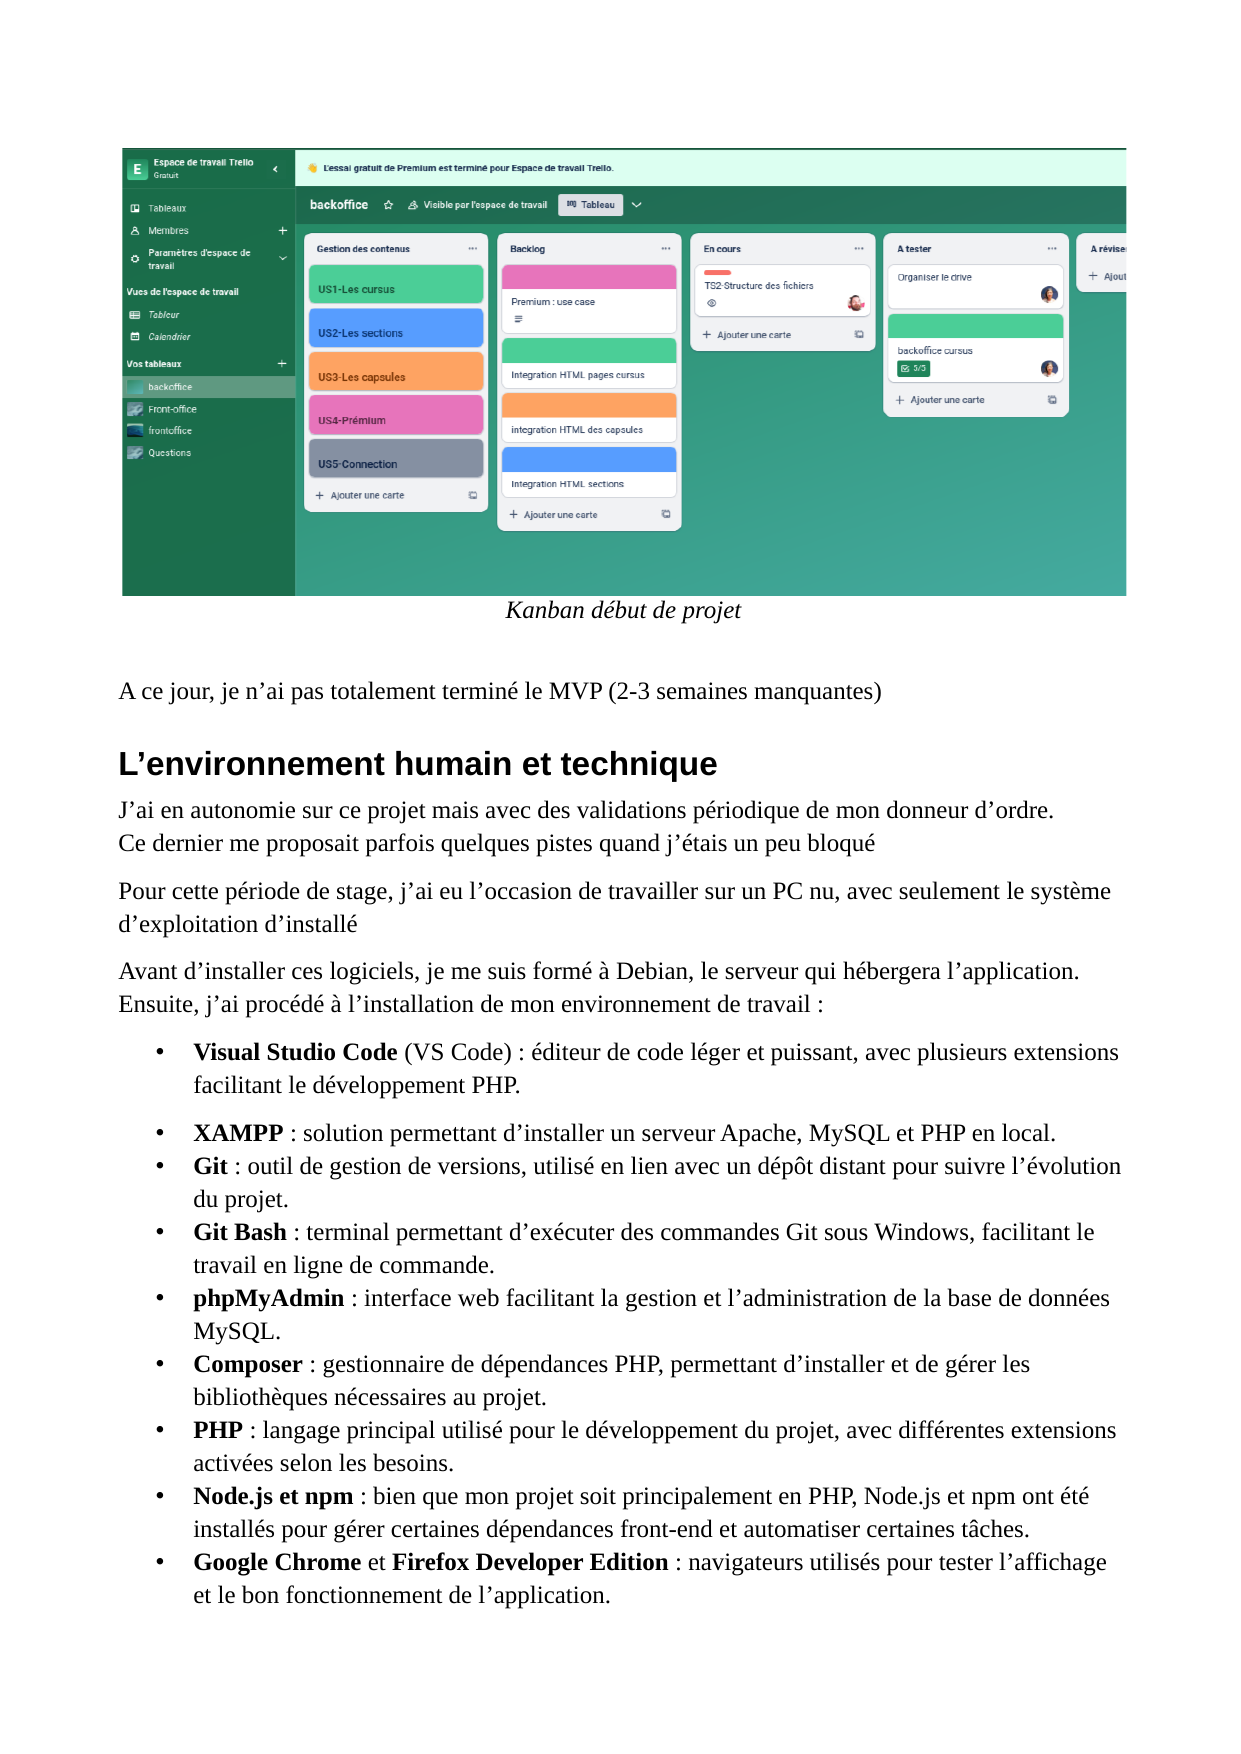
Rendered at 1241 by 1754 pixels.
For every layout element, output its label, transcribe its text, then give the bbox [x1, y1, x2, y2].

list Composer : gestionnaire de dépendances PHP, permettant d’installer et de gérer les bibliothèques nécessaires au projet. [156, 1349, 1122, 1411]
list Node.js et npm : bien que mon projet soit principalement en PHP, Node.js et npm ont été installés pour gérer certaines dépendances front-end et automatiser certaines tâches. [156, 1481, 1122, 1543]
text Avant d’installer ces logiciels, je me suis formé à Debian, le serveur qui hébergera l’application. Ensuite, j’ai procédé à l’installation de mon environnement de travail : [118, 956, 1122, 1018]
text J’ai en autonomie sur ce projet mais avec des validations périodique de mon donneur d’ordre. Ce dernier me proposait parfois quelques pistes quand j’étais un peu bloqué [118, 795, 1122, 857]
list phpMyAdmin : interface web facilitant la gestion et l’administration de la base de données MySQL. [156, 1283, 1122, 1344]
list Git Bash : terminal permettant d’exécuter des commandes Git sous Windows, facilitant le travail en ligne de commande. [156, 1217, 1122, 1278]
list Git : outil de gestion de versions, utilisé en lien avec un dépôt distant pour suivre l’évolution du projet. [156, 1151, 1122, 1212]
list PHP : langage principal utilisé pour le développement du projet, avec différentes extensions activées selon les besoins. [156, 1415, 1122, 1477]
list Google Chrome et Firefox Developer Edition : navigateurs utilisés pour tester l’affichage et le bon fonctionnement de l’application. [156, 1547, 1122, 1609]
subtitle L’environnement humain et technique [118, 744, 1122, 783]
list Visual Studio Code (VS Code) : éditeur de code léger et puissant, avec plusieurs extensions facilitant le développement PHP. [156, 1037, 1122, 1099]
list XAMPP : solution permettant d’installer un serveur Apache, MySQL et PHP en local. [156, 1118, 1122, 1146]
text Kanban début de projet [122, 596, 1126, 624]
picture [122, 148, 1127, 596]
text A ce jour, je n’ai pas totalement terminé le MVP (2-3 semaines manquantes) [118, 676, 1122, 704]
text Pour cette période de stage, j’ai eu l’occasion de travailler sur un PC nu, avec seulement le système d’exploitation d’installé [118, 876, 1122, 938]
